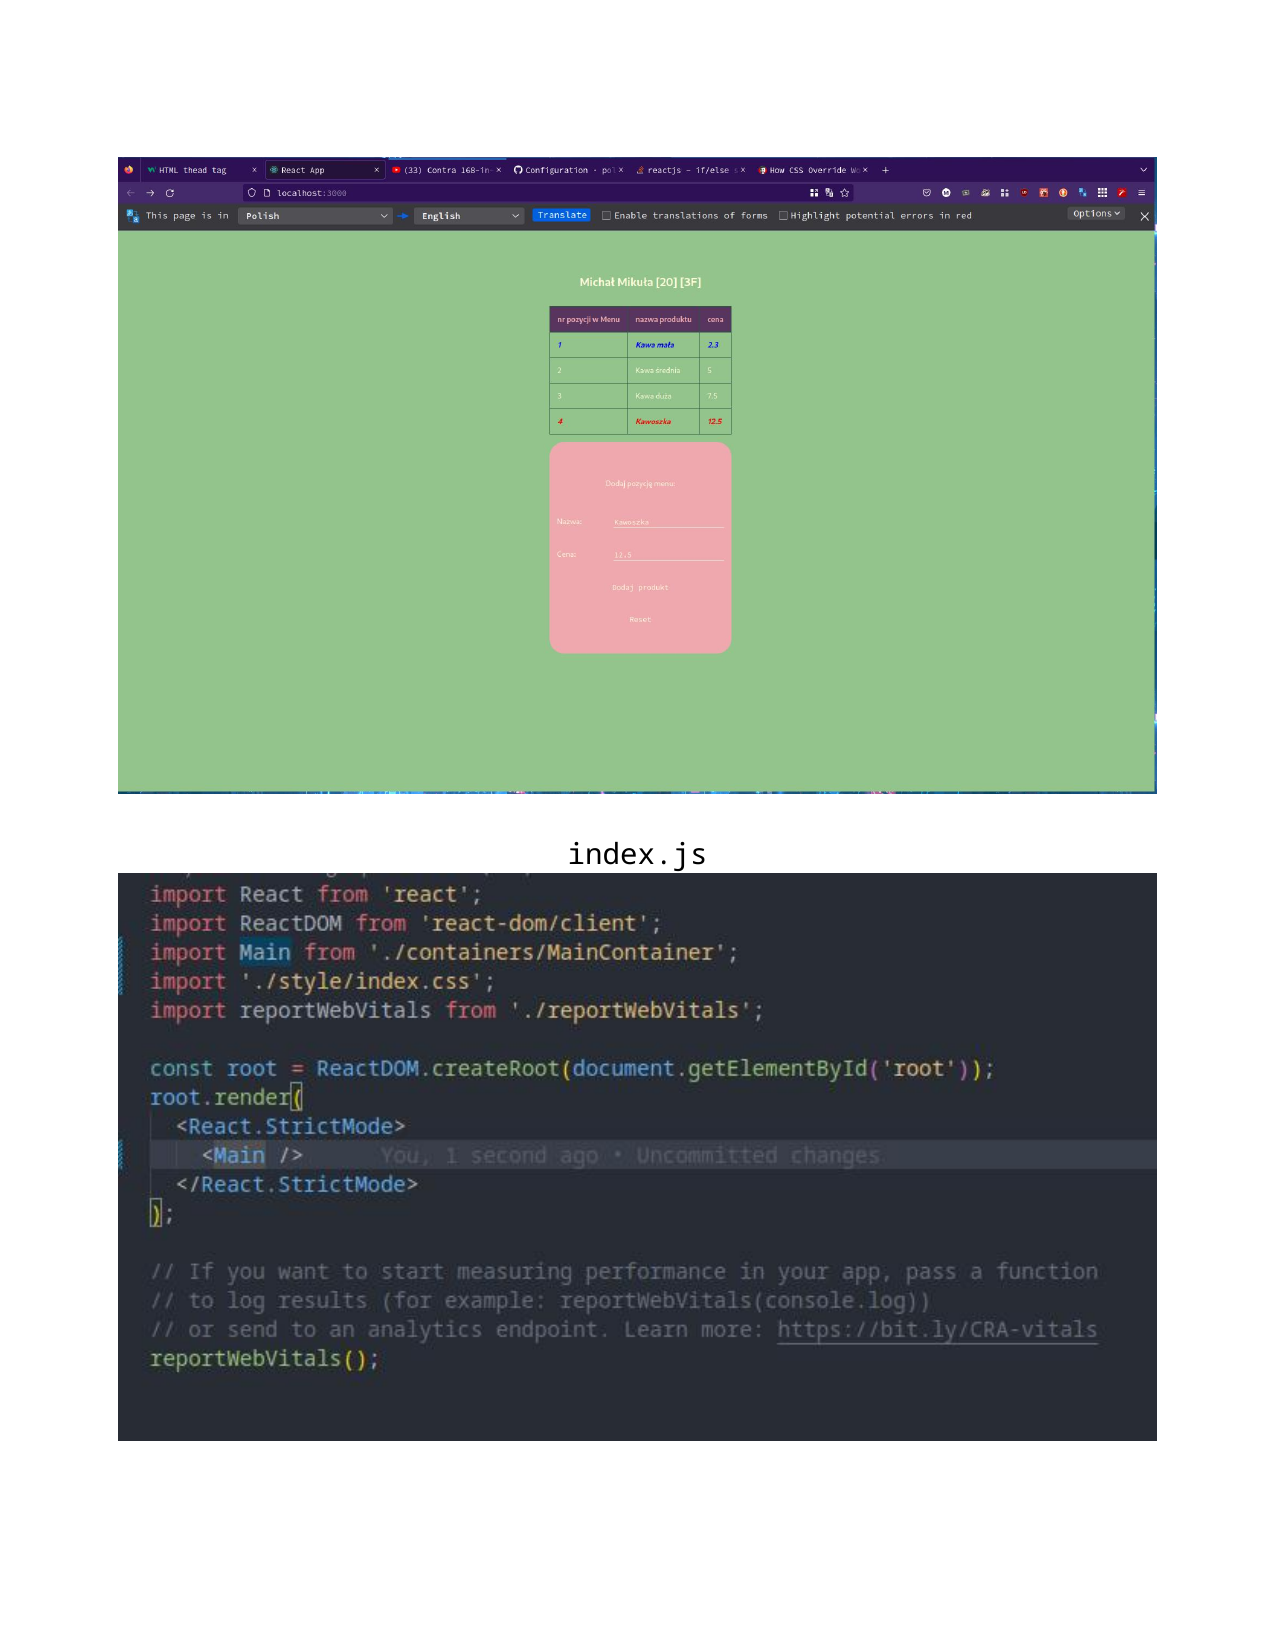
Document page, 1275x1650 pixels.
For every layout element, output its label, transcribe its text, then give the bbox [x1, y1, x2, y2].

picture [118, 873, 1157, 1441]
picture [118, 157, 1157, 794]
text index.js [118, 794, 1157, 873]
